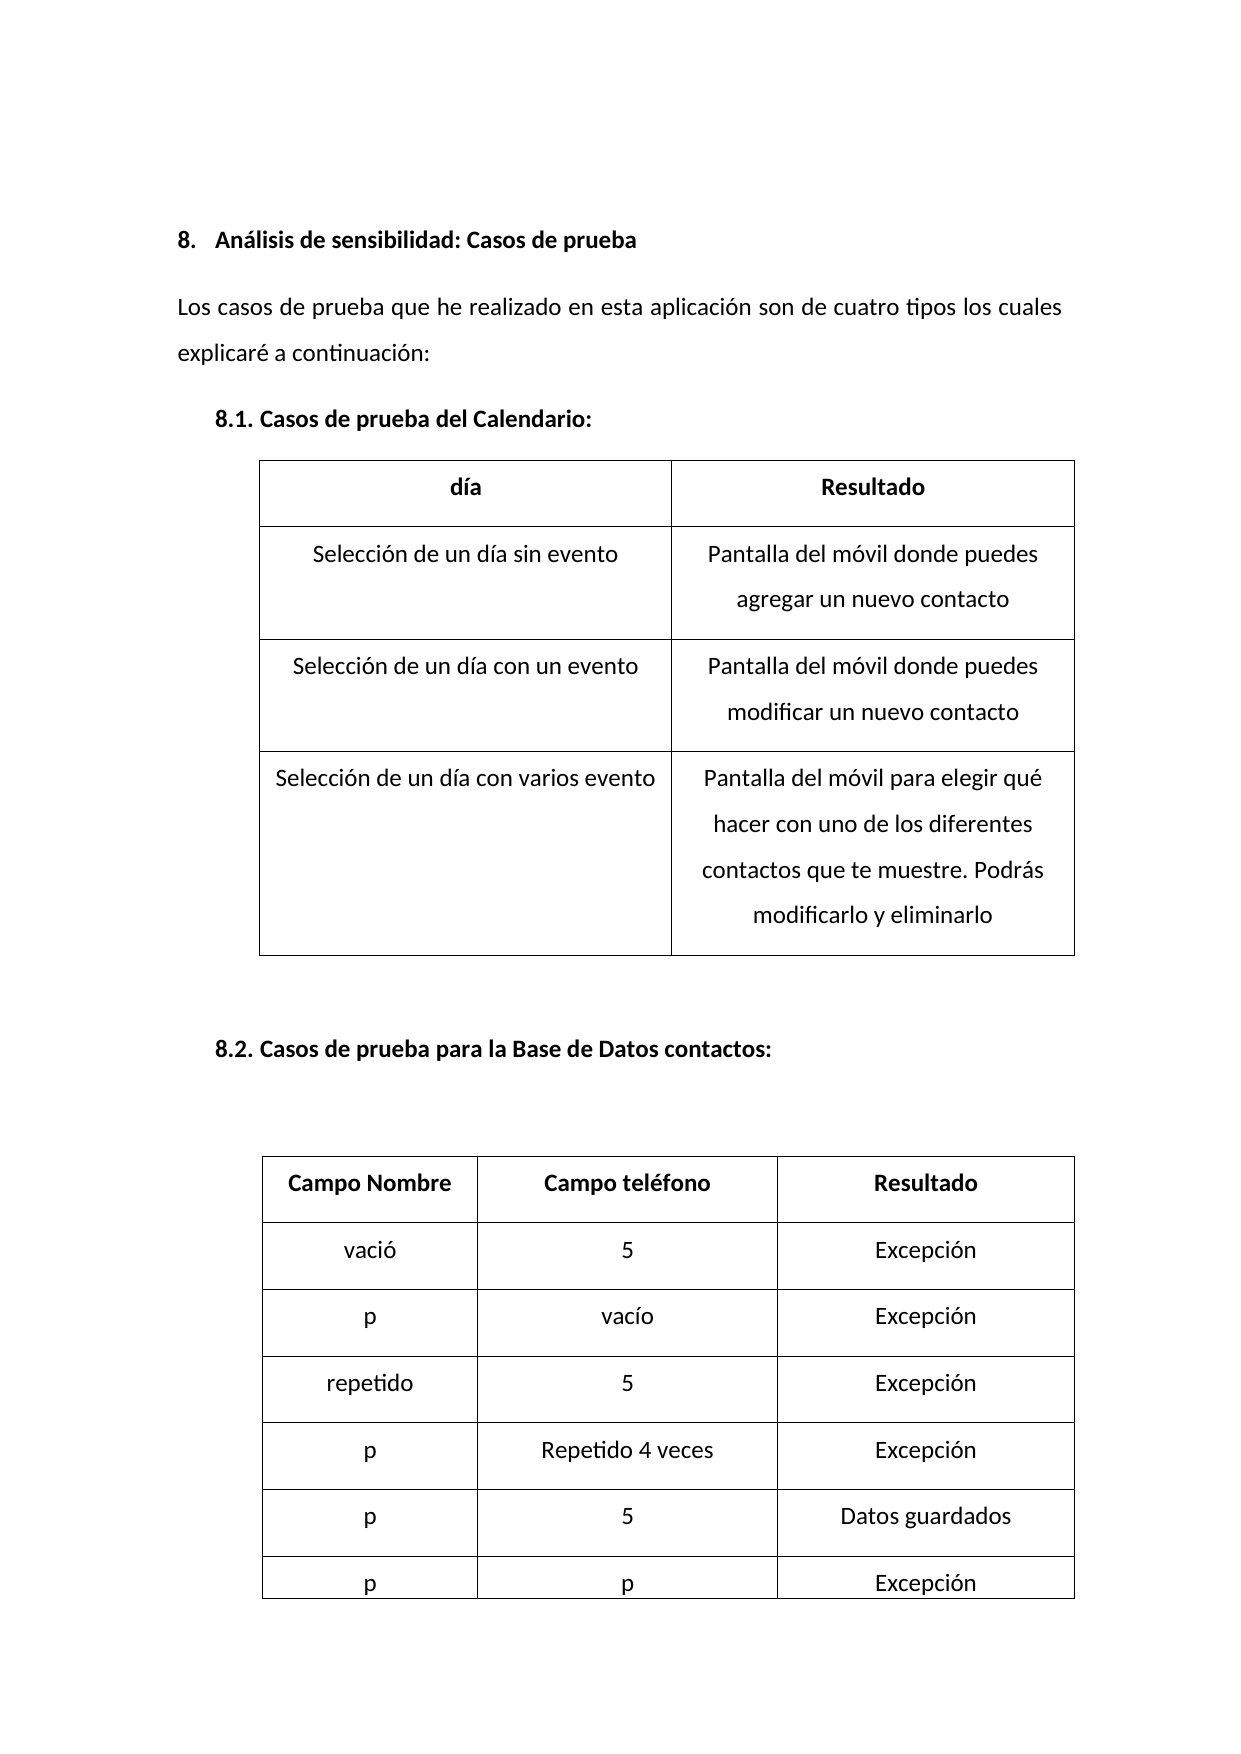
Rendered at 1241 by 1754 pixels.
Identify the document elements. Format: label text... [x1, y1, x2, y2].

table_header Campo teléfono [478, 1157, 777, 1222]
table_cell Excepción [778, 1290, 1074, 1356]
table_cell 5 [478, 1357, 777, 1422]
table_cell Excepción [778, 1557, 1074, 1598]
text Los casos de prueba que he realizado en esta aplicación son de cuatro tipos los cuales explicaré a continuación: [177, 291, 1063, 367]
list Análisis de sensibilidad: Casos de prueba [177, 224, 1063, 255]
table_cell Pantalla del móvil para elegir qué hacer con uno de los diferentes contactos que te muestre. Podrás modificarlo y eliminarlo [672, 752, 1074, 955]
table_cell vació [263, 1223, 477, 1289]
table_header día [260, 461, 671, 526]
table_header Resultado [778, 1157, 1074, 1222]
table_cell p [263, 1490, 477, 1556]
table_cell 5 [478, 1490, 777, 1556]
table_cell Selección de un día con varios evento [260, 752, 671, 955]
table_cell Selección de un día con un evento [260, 640, 671, 751]
table_cell p [263, 1290, 477, 1356]
table_cell Pantalla del móvil donde puedes agregar un nuevo contacto [672, 527, 1074, 639]
list Casos de prueba para la Base de Datos contactos: [215, 1033, 1063, 1063]
table_cell p [263, 1557, 477, 1598]
table_cell Excepción [778, 1223, 1074, 1289]
table_cell Excepción [778, 1357, 1074, 1422]
table_cell Repetido 4 veces [478, 1423, 777, 1489]
table_header Campo Nombre [263, 1157, 477, 1222]
table_cell Datos guardados [778, 1490, 1074, 1556]
table_cell repetido [263, 1357, 477, 1422]
table_cell vacío [478, 1290, 777, 1356]
table_cell Selección de un día sin evento [260, 527, 671, 639]
table_cell Pantalla del móvil donde puedes modificar un nuevo contacto [672, 640, 1074, 751]
list Casos de prueba del Calendario: [215, 403, 1063, 434]
table_header Resultado [672, 461, 1074, 526]
table_cell Excepción [778, 1423, 1074, 1489]
table_cell p [478, 1557, 777, 1598]
table_cell p [263, 1423, 477, 1489]
table_cell 5 [478, 1223, 777, 1289]
